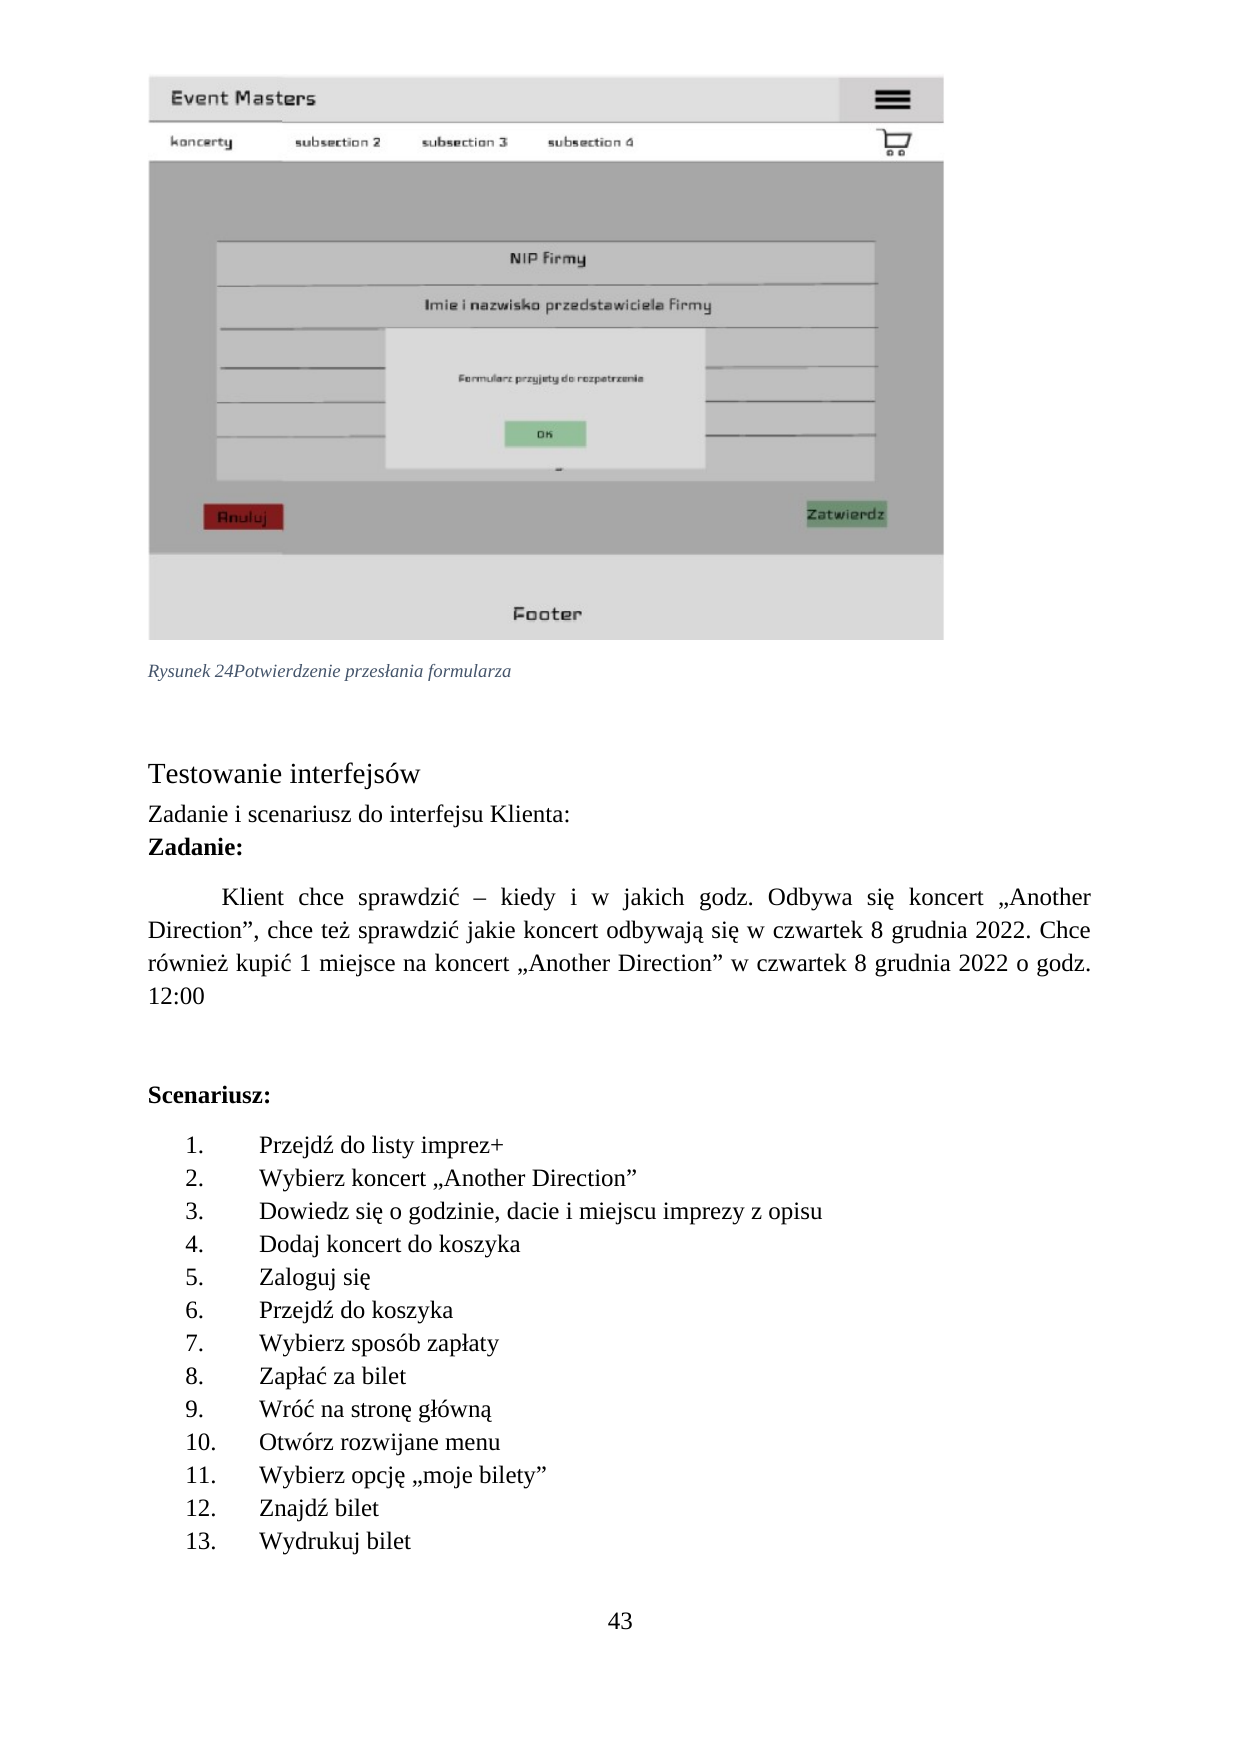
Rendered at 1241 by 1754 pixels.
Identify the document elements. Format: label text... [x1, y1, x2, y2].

list Wybierz sposób zapłaty [185, 1328, 1093, 1357]
list Wybierz opcję „moje bilety” [185, 1460, 1093, 1489]
list Zapłać za bilet [185, 1361, 1093, 1390]
list Wybierz koncert „Another Direction” [185, 1163, 1093, 1192]
text Scenariusz: [148, 1080, 1093, 1109]
list Dowiedz się o godzinie, dacie i miejscu imprezy z opisu [185, 1196, 1093, 1225]
list Dodaj koncert do koszyka [185, 1229, 1093, 1258]
list Wróć na stronę główną [185, 1394, 1093, 1423]
text Zadanie: [148, 832, 1093, 861]
text Klient chce sprawdzić – kiedy i w jakich godz. Odbywa się koncert „Another Direction”, chce też sprawdzić jakie koncert odbywają się w czwartek 8 grudnia 2022. Chce również kupić 1 miejsce na koncert „Another Direction” w czwartek 8 grudnia 2022 o godz. 12:00 [148, 882, 1093, 1010]
text Rysunek 24Potwierdzenie przesłania formularza [148, 660, 1093, 682]
list Zaloguj się [185, 1262, 1093, 1291]
list Otwórz rozwijane menu [185, 1427, 1093, 1456]
list Przejdź do listy imprez+ [185, 1130, 1093, 1159]
subtitle Testowanie interfejsów [148, 757, 1093, 790]
list Wydrukuj bilet [185, 1526, 1093, 1555]
list Znajdź bilet [185, 1493, 1093, 1522]
list Przejdź do koszyka [185, 1295, 1093, 1324]
subtitle Zadanie i scenariusz do interfejsu Klienta: [148, 799, 1093, 828]
